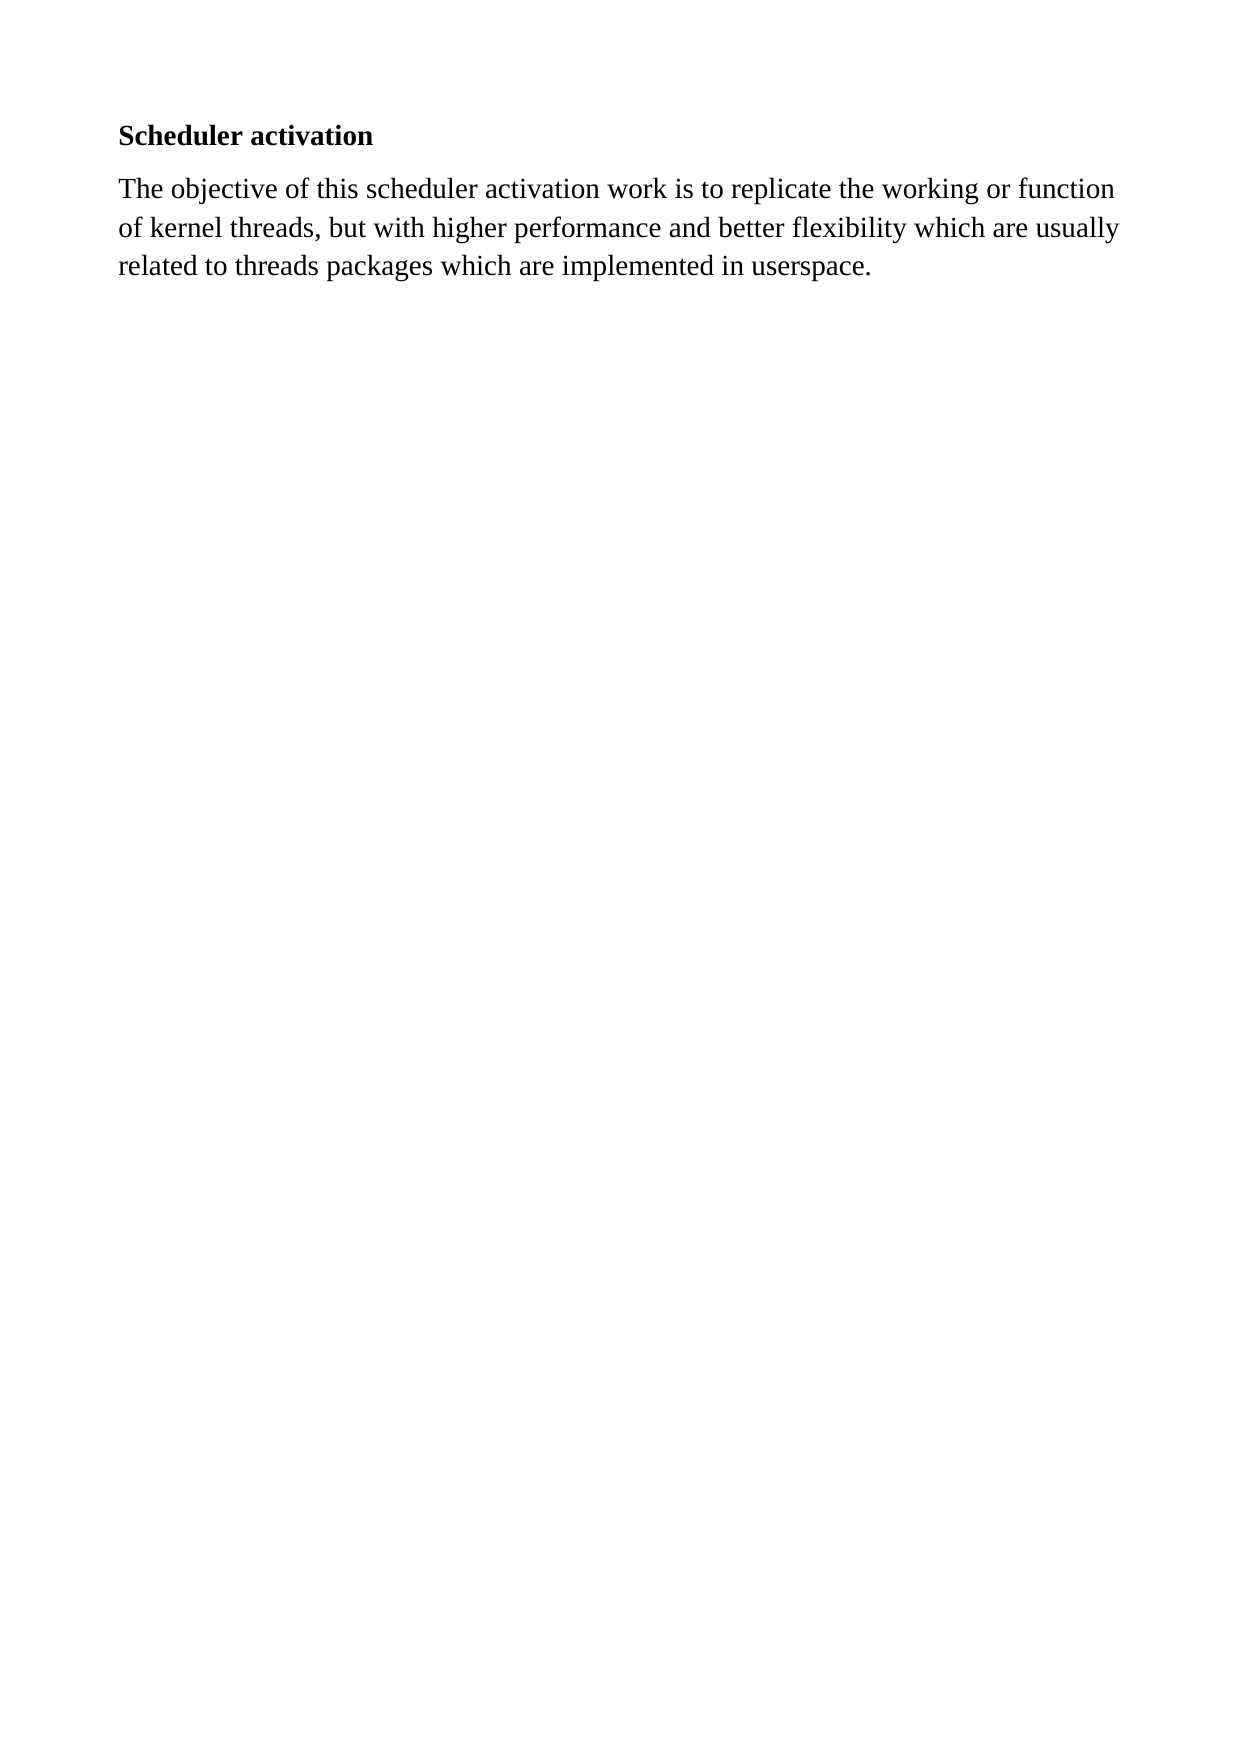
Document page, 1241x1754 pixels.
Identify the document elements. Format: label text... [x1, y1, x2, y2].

text Scheduler activation [118, 118, 1122, 152]
text The objective of this scheduler activation work is to replicate the working or function of kernel threads, but with higher performance and better flexibility which are usually related to threads packages which are implemented in userspace. [118, 171, 1122, 282]
